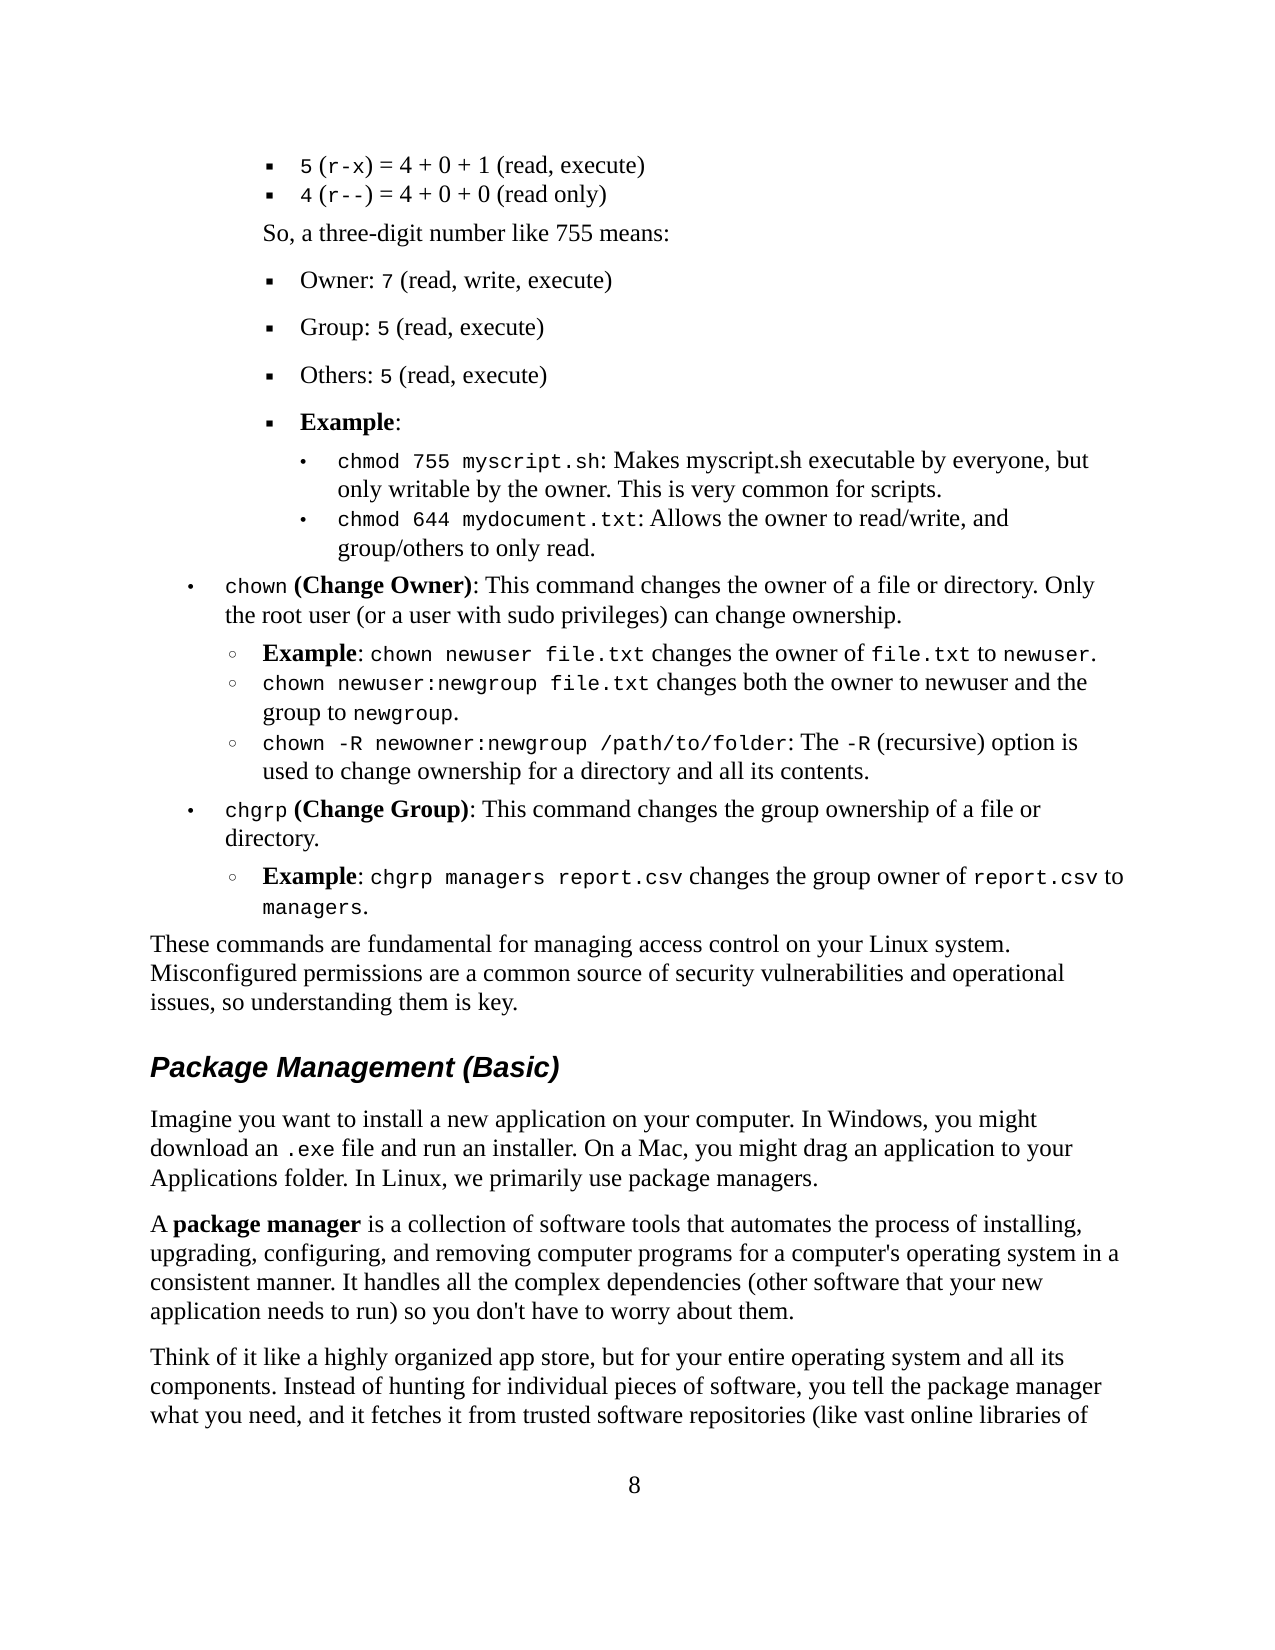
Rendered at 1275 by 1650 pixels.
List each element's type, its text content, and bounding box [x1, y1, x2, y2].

list 5 (r-x) = 4 + 0 + 1 (read, execute) [262, 150, 1125, 179]
list chgrp (Change Group): This command changes the group ownership of a file or directory. [187, 794, 1125, 852]
list chmod 755 myscript.sh: Makes myscript.sh executable by everyone, but only writable by the owner. This is very common for scripts. [300, 445, 1125, 503]
list So, a three-digit number like 755 means: [225, 218, 1125, 247]
list chmod 644 mydocument.txt: Allows the owner to read/write, and group/others to only read. [300, 503, 1125, 562]
list chown (Change Owner): This command changes the owner of a file or directory. Only the root user (or a user with sudo privileges) can change ownership. [187, 571, 1125, 629]
text A package manager is a collection of software tools that automates the process of installing, upgrading, configuring, and removing computer programs for a computer's operating system in a consistent manner. It handles all the complex dependencies (other software that your new application needs to run) so you don't have to worry about them. [150, 1209, 1125, 1324]
list Group: 5 (read, execute) [262, 312, 1125, 342]
text Think of it like a highly organized app store, but for your entire operating system and all its components. Instead of hunting for individual pieces of software, you tell the package manager what you need, and it fetches it from trusted software repositories (like vast online libraries of [150, 1342, 1125, 1429]
text These commands are fundamental for managing access control on your Linux system. Misconfigured permissions are a common source of security vulnerabilities and operational issues, so understanding them is key. [150, 929, 1125, 1016]
list Others: 5 (read, execute) [262, 360, 1125, 389]
list Example: chown newuser file.txt changes the owner of file.txt to newuser. [225, 638, 1125, 667]
list Example: chgrp managers report.csv changes the group owner of report.csv to managers. [225, 861, 1125, 920]
list Owner: 7 (read, write, execute) [262, 265, 1125, 294]
list chown -R newowner:newgroup /path/to/folder: The -R (recursive) option is used to change ownership for a directory and all its contents. [225, 727, 1125, 785]
list chown newuser:newgroup file.txt changes both the owner to newuser and the group to newgroup. [225, 667, 1125, 727]
subtitle Package Management (Basic) [150, 1049, 1125, 1083]
list 4 (r--) = 4 + 0 + 0 (read only) [262, 179, 1125, 209]
list Example: [262, 407, 1125, 436]
text Imagine you want to install a new application on your computer. In Windows, you might download an .exe file and run an installer. On a Mac, you might drag an application to your Applications folder. In Linux, we primarily use package managers. [150, 1104, 1125, 1192]
